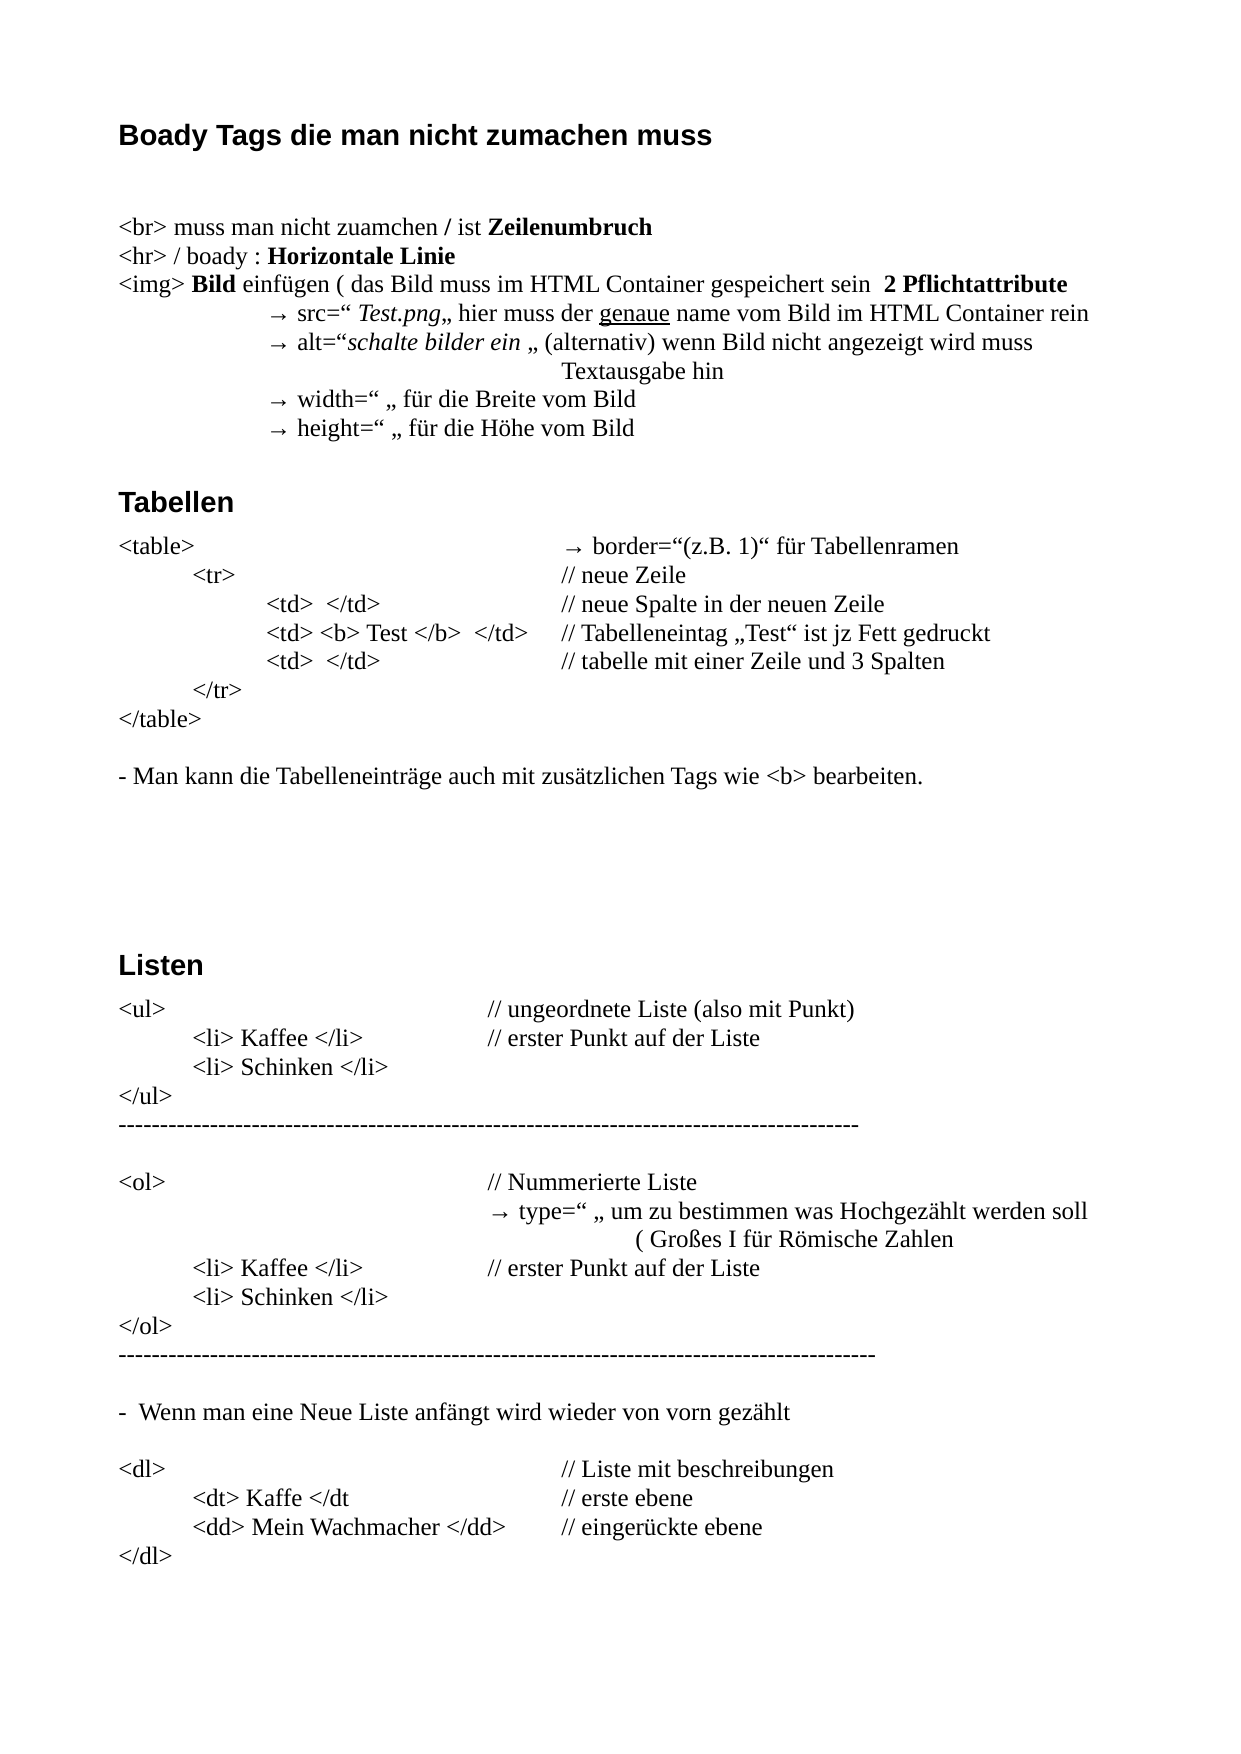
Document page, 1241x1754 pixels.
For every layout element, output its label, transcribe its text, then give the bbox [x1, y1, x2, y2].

text <img> Bild einfügen ( das Bild muss im HTML Container gespeichert sein 2 Pflichtattribute [118, 269, 1122, 298]
text </tr> [118, 675, 1122, 704]
text <dl> // Liste mit beschreibungen [118, 1454, 1122, 1483]
text <hr> / boady : Horizontale Linie [118, 241, 1122, 269]
text </ol> [118, 1311, 1122, 1339]
subtitle Boady Tags die man nicht zumachen muss [118, 118, 1122, 152]
text <li> Kaffee </li> // erster Punkt auf der Liste [118, 1023, 1122, 1052]
text ------------------------------------------------------------------------------------------- [118, 1339, 1122, 1368]
text <td> <b> Test </b> </td> // Tabelleneintag „Test“ ist jz Fett gedruckt [118, 618, 1122, 646]
text ----------------------------------------------------------------------------------------- [118, 1109, 1122, 1138]
text → src=“ Test.png„ hier muss der genaue name vom Bild im HTML Container rein [118, 298, 1122, 327]
text <dt> Kaffe </dt // erste ebene [118, 1483, 1122, 1512]
text → alt=“schalte bilder ein „ (alternativ) wenn Bild nicht angezeigt wird muss Textausgabe hin [118, 327, 1122, 384]
text - Wenn man eine Neue Liste anfängt wird wieder von vorn gezählt [118, 1397, 1122, 1426]
text <li> Schinken </li> [118, 1282, 1122, 1311]
text </table> [118, 704, 1122, 733]
text <br> muss man nicht zuamchen / ist Zeilenumbruch [118, 212, 1122, 241]
text <tr> // neue Zeile [118, 560, 1122, 589]
text </ul> [118, 1081, 1122, 1109]
text - Man kann die Tabelleneinträge auch mit zusätzlichen Tags wie <b> bearbeiten. [118, 761, 1122, 790]
text → height=“ „ für die Höhe vom Bild [118, 413, 1122, 442]
text <li> Schinken </li> [118, 1052, 1122, 1081]
text <ol> // Nummerierte Liste [118, 1167, 1122, 1196]
text </dl> [118, 1541, 1122, 1569]
text <td> </td> // neue Spalte in der neuen Zeile [118, 589, 1122, 618]
subtitle Tabellen [118, 485, 1122, 519]
text → type=“ „ um zu bestimmen was Hochgezählt werden soll [118, 1196, 1122, 1224]
text <table> → border=“(z.B. 1)“ für Tabellenramen [118, 531, 1122, 560]
text <dd> Mein Wachmacher </dd> // eingerückte ebene [118, 1512, 1122, 1541]
text ( Großes I für Römische Zahlen [118, 1224, 1122, 1253]
text <li> Kaffee </li> // erster Punkt auf der Liste [118, 1253, 1122, 1282]
text → width=“ „ für die Breite vom Bild [118, 384, 1122, 413]
text <td> </td> // tabelle mit einer Zeile und 3 Spalten [118, 646, 1122, 675]
text <ul> // ungeordnete Liste (also mit Punkt) [118, 994, 1122, 1023]
subtitle Listen [118, 948, 1122, 982]
